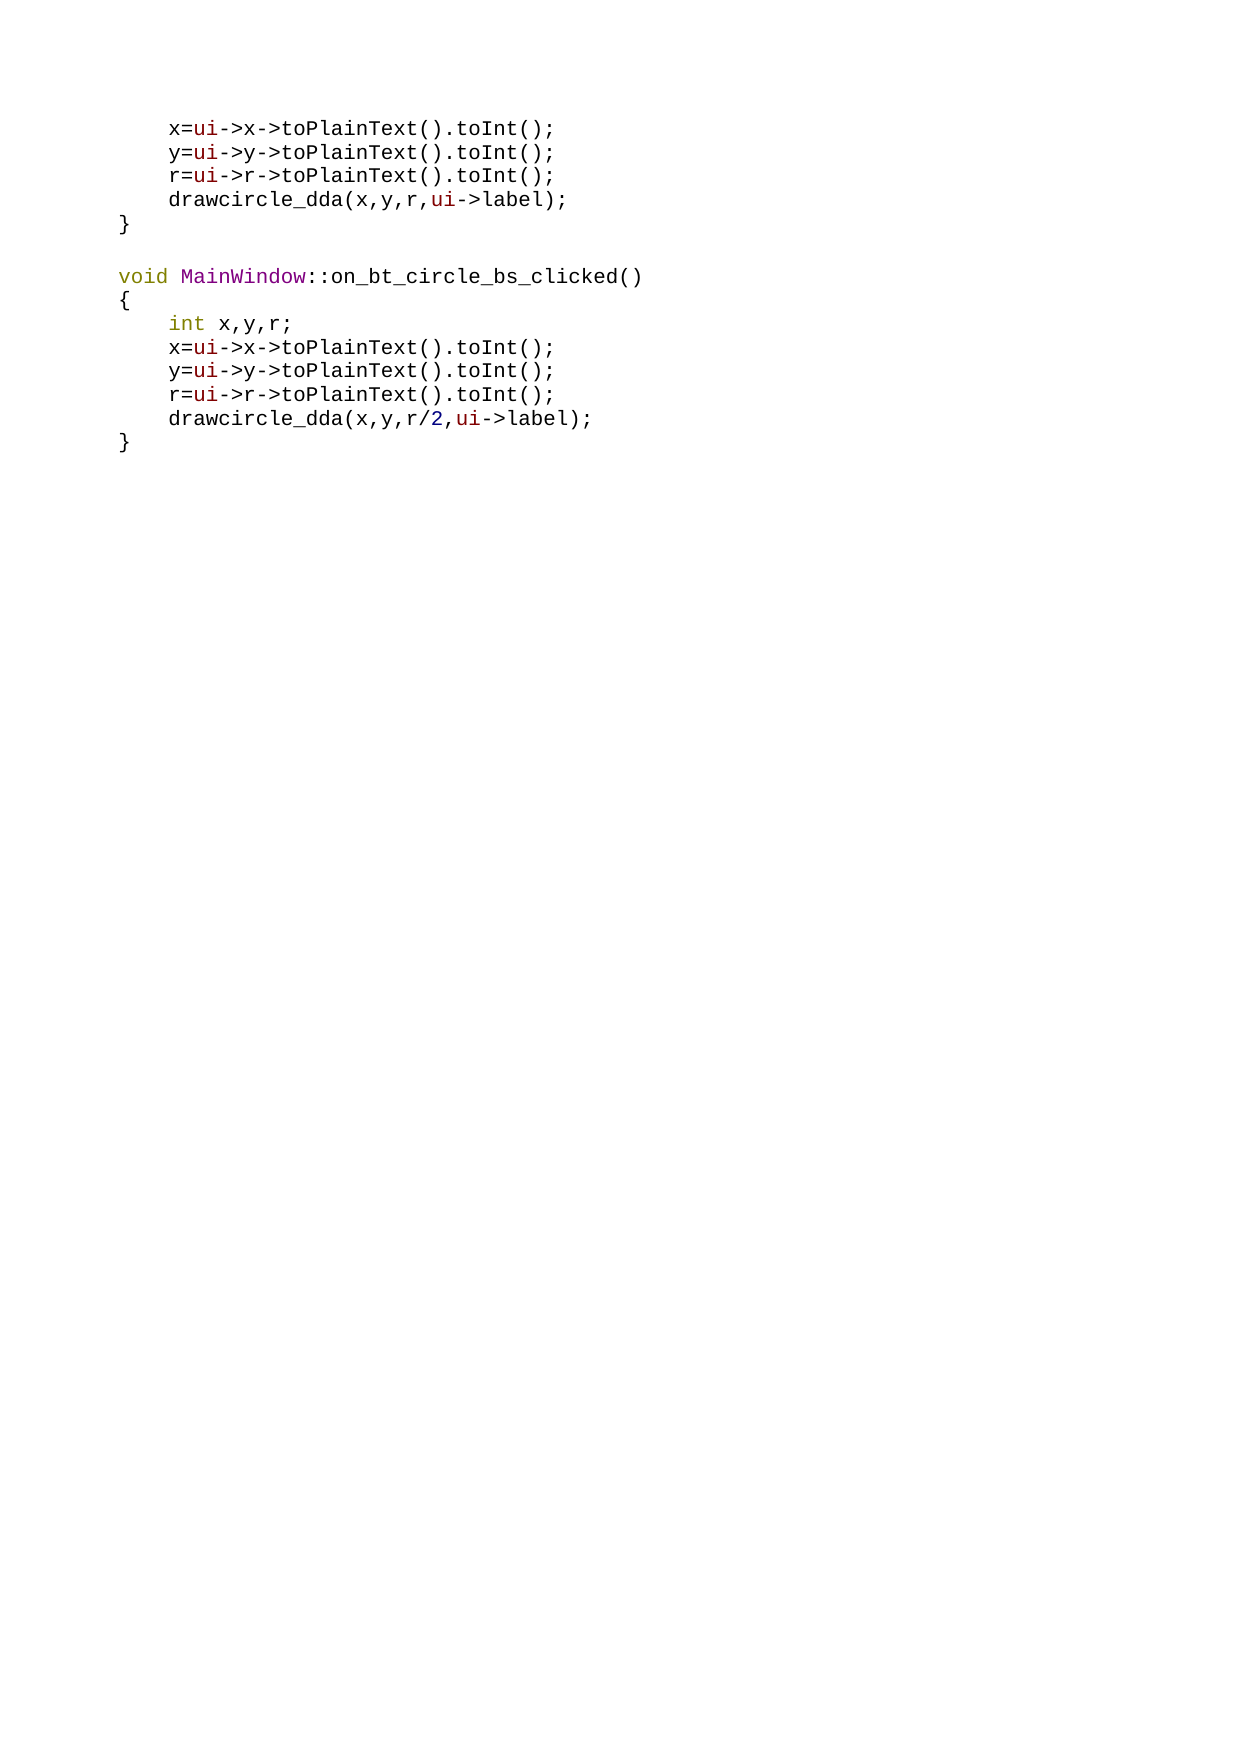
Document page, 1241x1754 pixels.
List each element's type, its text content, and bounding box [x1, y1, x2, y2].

text { [118, 289, 1122, 313]
text void MainWindow::on_bt_circle_bs_clicked() [118, 266, 1122, 289]
text } [118, 431, 1122, 455]
text y=ui->y->toPlainText().toInt(); [118, 142, 1122, 165]
text drawcircle_dda(x,y,r,ui->label); [118, 189, 1122, 213]
text r=ui->r->toPlainText().toInt(); [118, 384, 1122, 408]
text y=ui->y->toPlainText().toInt(); [118, 360, 1122, 384]
text x=ui->x->toPlainText().toInt(); [118, 118, 1122, 142]
text drawcircle_dda(x,y,r/2,ui->label); [118, 408, 1122, 431]
text x=ui->x->toPlainText().toInt(); [118, 337, 1122, 360]
text int x,y,r; [118, 313, 1122, 337]
text r=ui->r->toPlainText().toInt(); [118, 165, 1122, 189]
text } [118, 213, 1122, 236]
